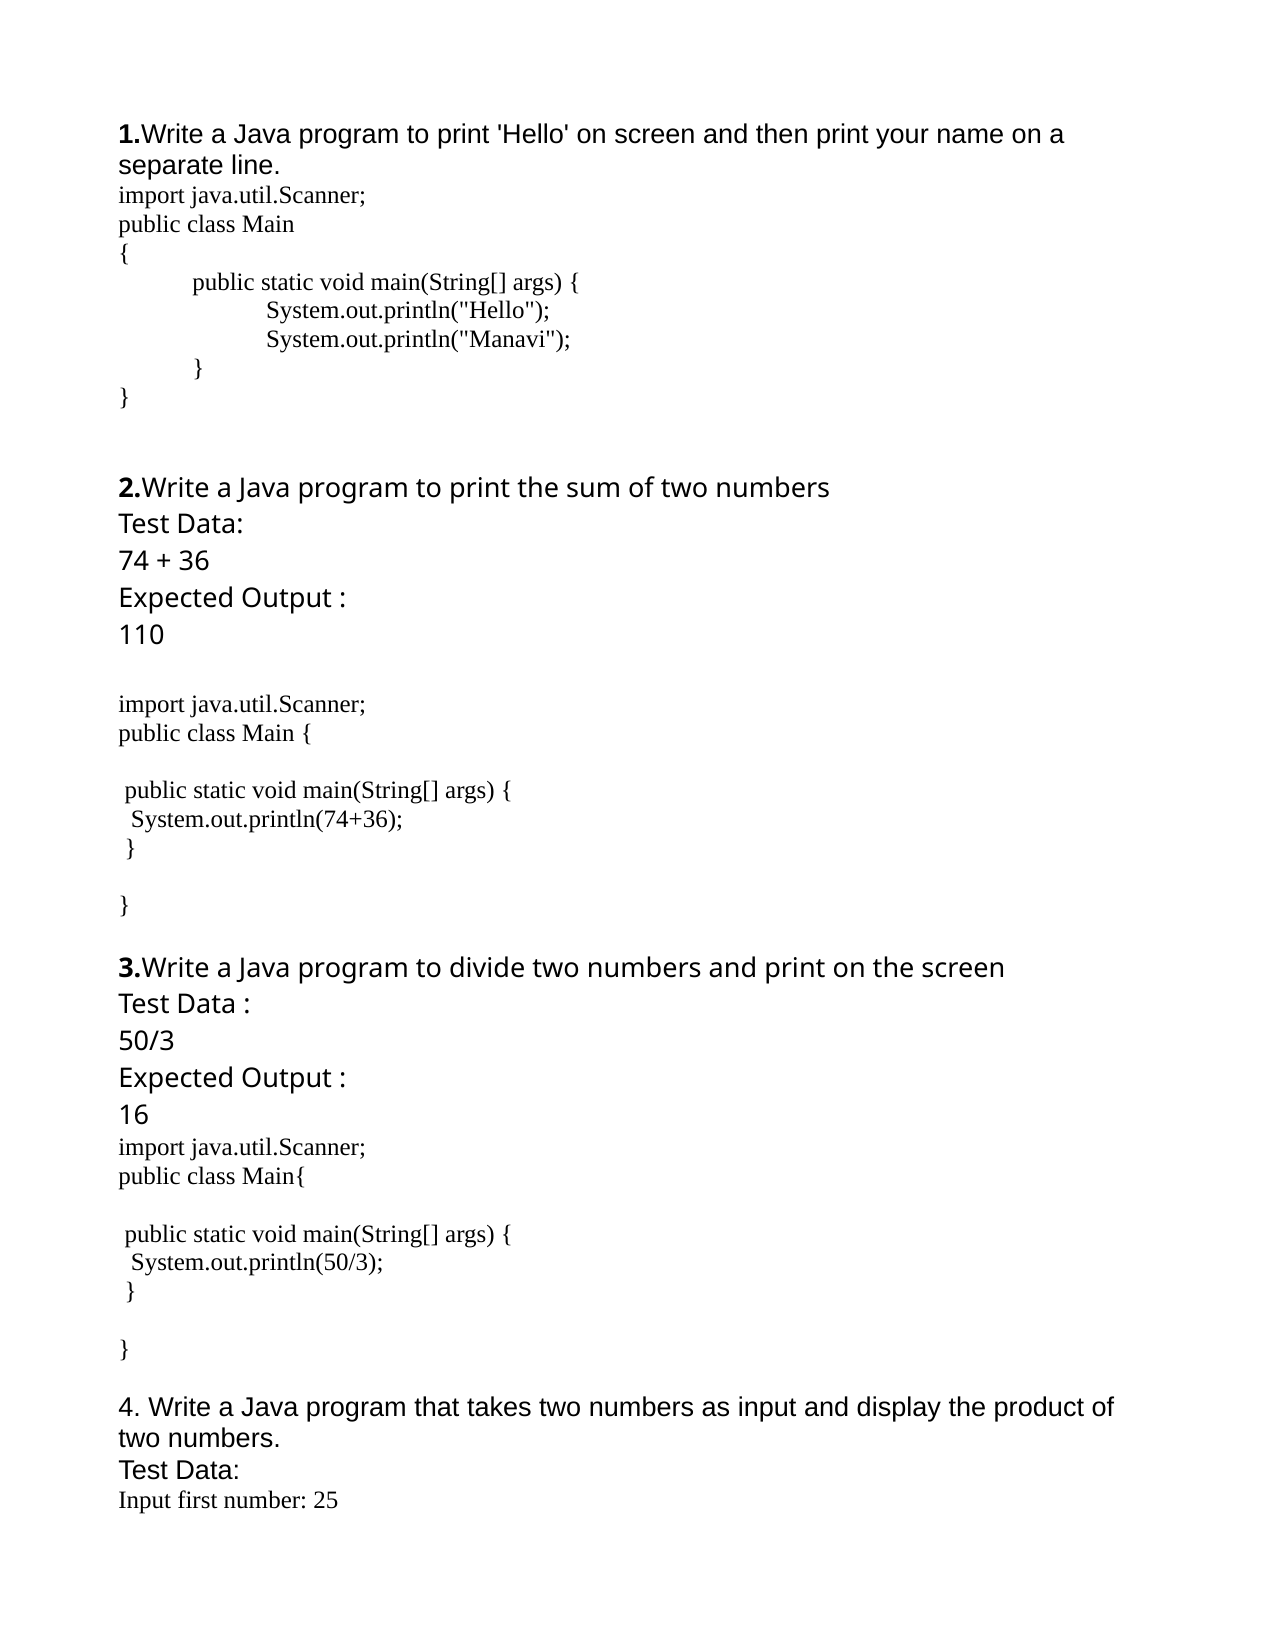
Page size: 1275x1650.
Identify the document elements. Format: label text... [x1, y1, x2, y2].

text public class Main{ [118, 1161, 1157, 1190]
text public class Main { [118, 718, 1157, 747]
text System.out.println(50/3); [118, 1247, 1157, 1276]
text import java.util.Scanner; [118, 1132, 1157, 1161]
text Expected Output : [118, 579, 1157, 616]
text 110 [118, 616, 1157, 689]
text public static void main(String[] args) { [118, 776, 1157, 804]
text 1.Write a Java program to print 'Hello' on screen and then print your name on a separate line. import java.util.Scanner; [118, 118, 1157, 209]
text } [118, 891, 1157, 919]
text 2.Write a Java program to print the sum of two numbers Test Data: [118, 468, 1157, 542]
text Expected Output : [118, 1059, 1157, 1096]
text System.out.println(74+36); [118, 804, 1157, 833]
text public static void main(String[] args) { [118, 1219, 1157, 1247]
text 74 + 36 [118, 542, 1157, 579]
text } [118, 1334, 1157, 1362]
text Test Data: [118, 1454, 1157, 1485]
text public class Main { public static void main(String[] args) { System.out.println("Hello"); System.out.println("Manavi"); } } [118, 209, 1157, 411]
text 16 [118, 1096, 1157, 1132]
text } [118, 833, 1157, 862]
text Input first number: 25 [118, 1485, 1157, 1514]
text } [118, 1276, 1157, 1305]
text import java.util.Scanner; [118, 689, 1157, 718]
text 3.Write a Java program to divide two numbers and print on the screen Test Data : 50/3 [118, 948, 1157, 1059]
text 4. Write a Java program that takes two numbers as input and display the product of two numbers. [118, 1391, 1157, 1454]
